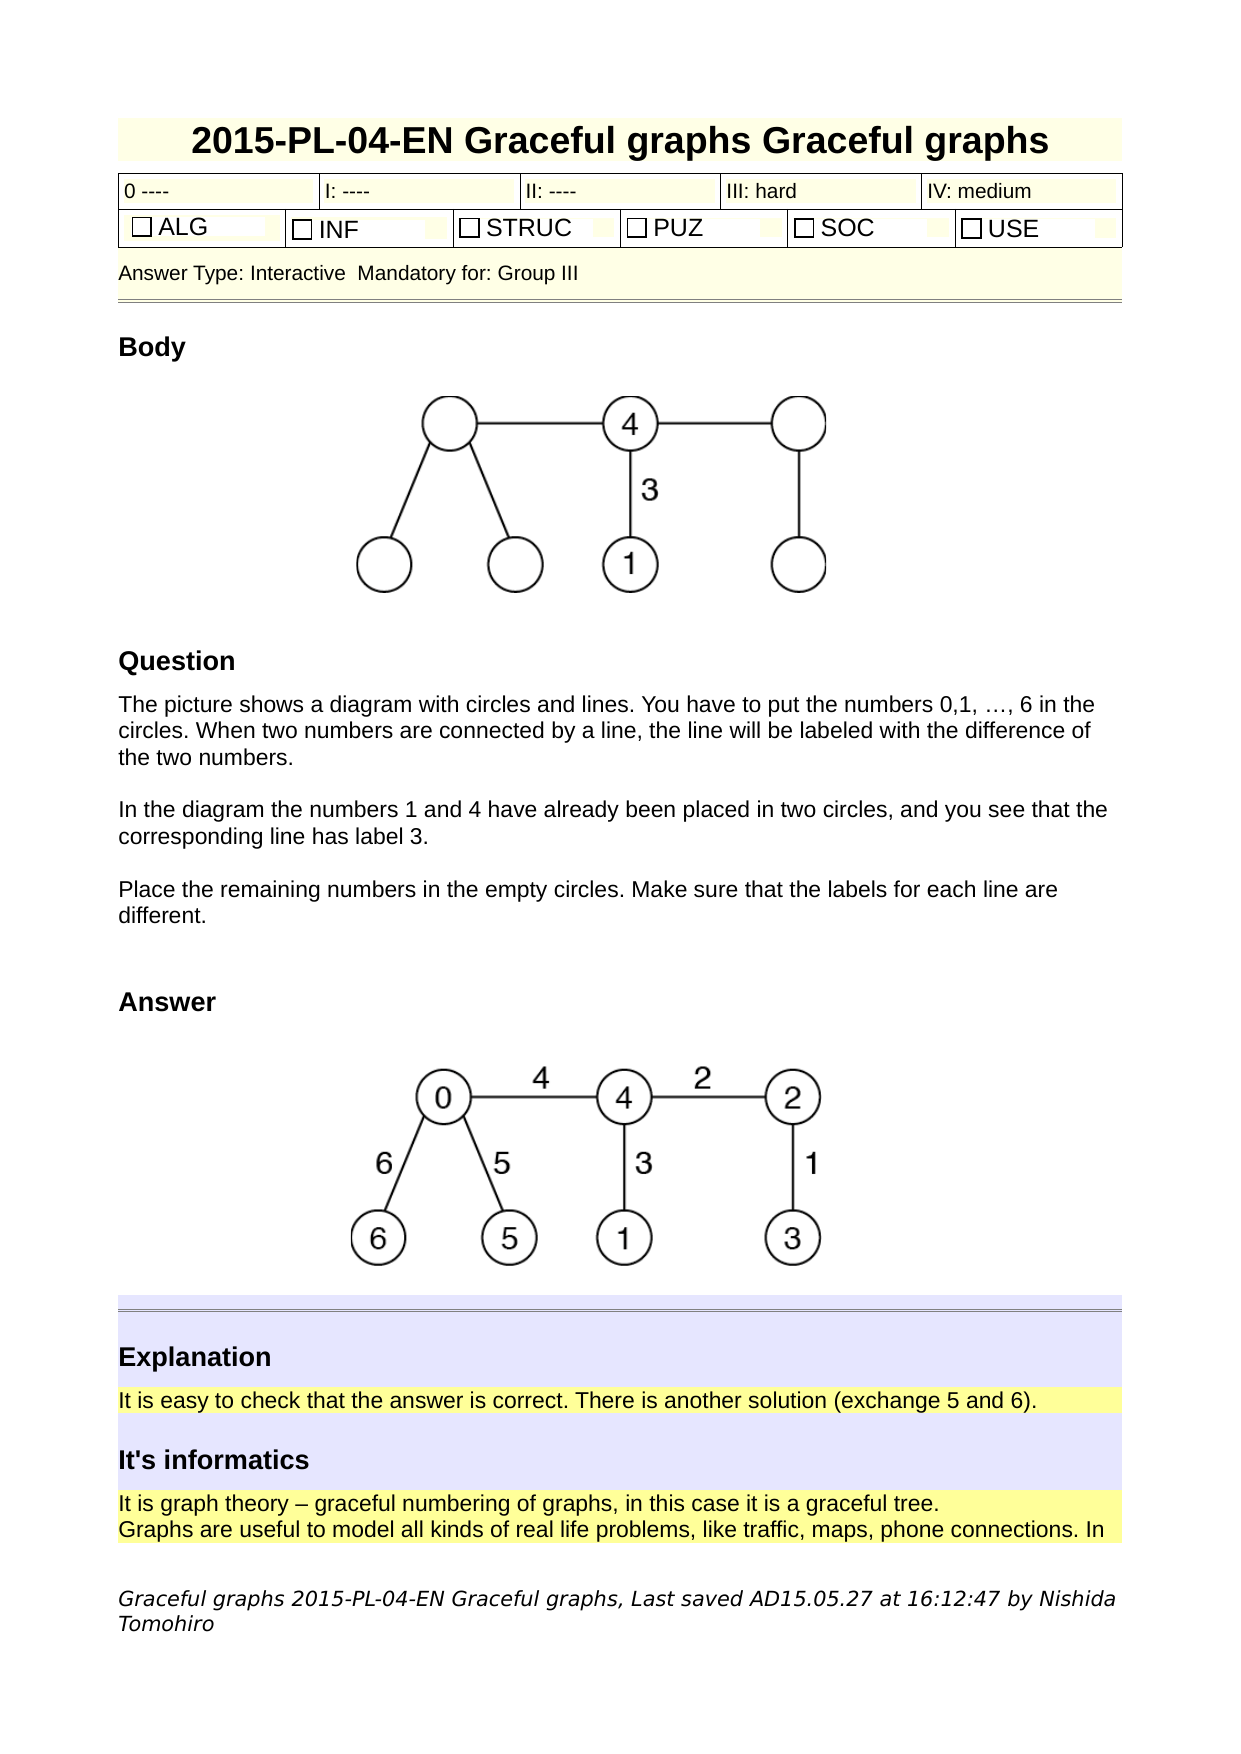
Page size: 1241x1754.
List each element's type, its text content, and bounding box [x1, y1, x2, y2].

picture [350, 1061, 822, 1266]
subtitle Question [118, 645, 1122, 677]
picture [356, 396, 827, 593]
title 2015-PL-04-EN Graceful graphs Graceful graphs [118, 118, 1122, 161]
subtitle Explanation [118, 1341, 1122, 1372]
table_header III: hard [721, 174, 921, 209]
table_header IV: medium [922, 174, 1122, 209]
subtitle It's informatics [118, 1444, 1122, 1476]
text It is graph theory – graceful numbering of graphs, in this case it is a graceful tree. [118, 1490, 1122, 1516]
table_header 0 ---- [119, 174, 319, 209]
text The picture shows a diagram with circles and lines. You have to put the numbers 0,1, …, 6 in the circles. When two numbers are connected by a line, the line will be labeled with the difference of the two numbers. [118, 691, 1122, 770]
text In the diagram the numbers 1 and 4 have already been placed in two circles, and you see that the corresponding line has label 3. [118, 796, 1122, 849]
table_header I: ---- [320, 174, 520, 209]
text Place the remaining numbers in the empty circles. Make sure that the labels for each line are different. [118, 876, 1122, 928]
table_header II: ---- [521, 174, 720, 209]
table_header [621, 210, 787, 247]
table_header [286, 210, 453, 247]
subtitle Body [118, 331, 1122, 363]
text It is easy to check that the answer is correct. There is another solution (exchange 5 and 6). [118, 1387, 1122, 1413]
subtitle Answer [118, 986, 1122, 1017]
table_header [956, 210, 1122, 247]
table_header [788, 210, 955, 247]
table_header [119, 210, 285, 247]
table_header [454, 210, 620, 247]
text Graphs are useful to model all kinds of real life problems, like traffic, maps, phone connections. In [118, 1516, 1122, 1543]
text Answer Type: Interactive Mandatory for: Group III [118, 261, 1122, 285]
